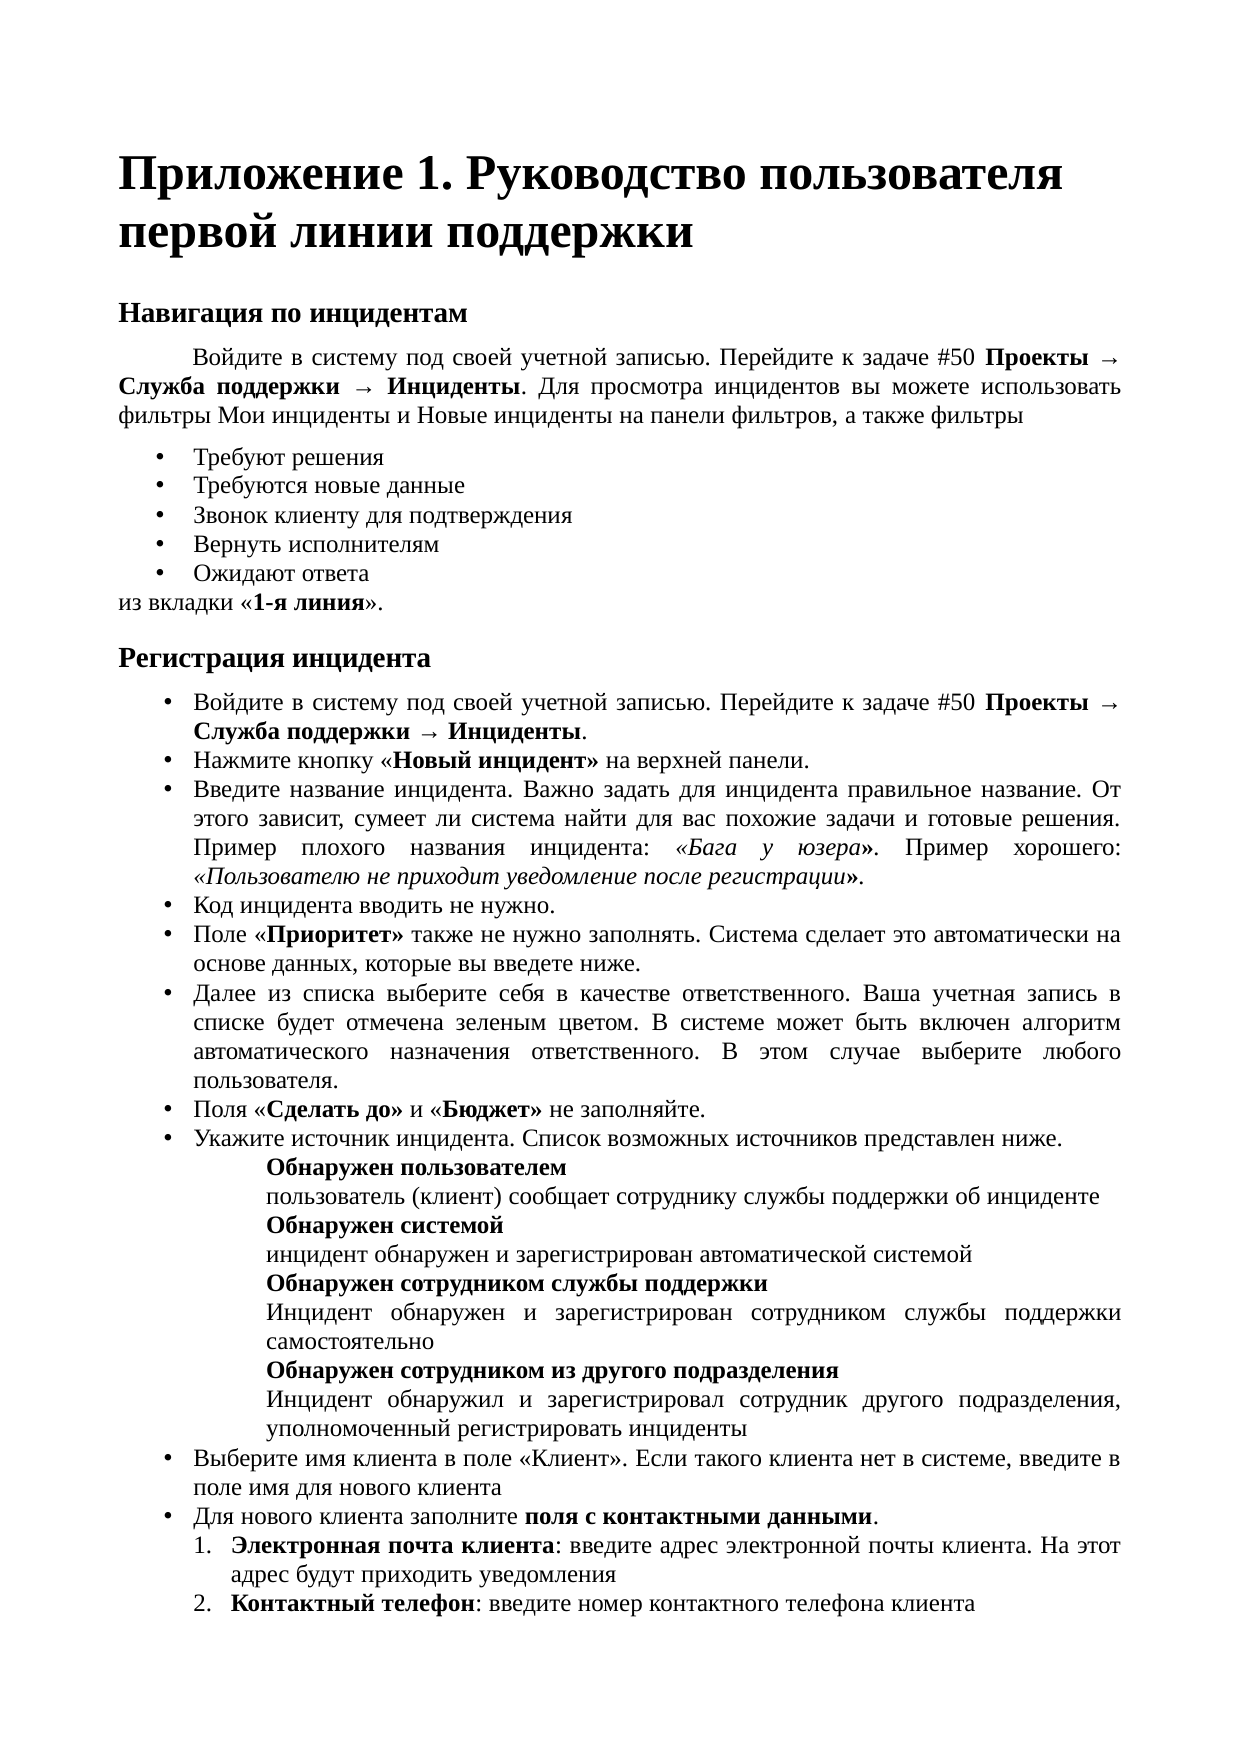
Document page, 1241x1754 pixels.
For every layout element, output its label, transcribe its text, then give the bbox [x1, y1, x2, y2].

subtitle Приложение 1. Руководство пользователя первой линии поддержки [118, 143, 1122, 258]
subtitle Регистрация инцидента [118, 641, 1122, 674]
list Контактный телефон: введите номер контактного телефона клиента [193, 1588, 1122, 1617]
list Войдите в систему под своей учетной записью. Перейдите к задаче #50 Проекты → Служба поддержки → Инциденты. [164, 687, 1122, 745]
text из вкладки «1-я линия». [118, 587, 1122, 616]
text Обнаружен сотрудником службы поддержки [266, 1268, 1122, 1297]
list Электронная почта клиента: введите адрес электронной почты клиента. На этот адрес будут приходить уведомления [193, 1529, 1122, 1588]
list Для нового клиента заполните поля с контактными данными. [164, 1501, 1122, 1529]
text Инцидент обнаружен и зарегистрирован сотрудником службы поддержки самостоятельно [266, 1297, 1122, 1355]
list Выберите имя клиента в поле «Клиент». Если такого клиента нет в системе, введите в поле имя для нового клиента [164, 1442, 1122, 1501]
list Поля «Сделать до» и «Бюджет» не заполняйте. [164, 1094, 1122, 1123]
list Ожидают ответа [156, 558, 1122, 587]
list Введите название инцидента. Важно задать для инцидента правильное название. От этого зависит, сумеет ли система найти для вас похожие задачи и готовые решения. Пример плохого названия инцидента: «Бага у юзера». Пример хорошего: «Пользователю не приходит уведомление после регистрации». [164, 774, 1122, 890]
text Обнаружен сотрудником из другого подразделения [266, 1355, 1122, 1384]
list Код инцидента вводить не нужно. [164, 890, 1122, 919]
list Требуются новые данные [156, 470, 1122, 499]
text Войдите в систему под своей учетной записью. Перейдите к задаче #50 Проекты → Служба поддержки → Инциденты. Для просмотра инцидентов вы можете использовать фильтры Мои инциденты и Новые инциденты на панели фильтров, а также фильтры [118, 342, 1122, 429]
list Поле «Приоритет» также не нужно заполнять. Система сделает это автоматически на основе данных, которые вы введете ниже. [164, 919, 1122, 977]
text инцидент обнаружен и зарегистрирован автоматической системой [266, 1239, 1122, 1268]
list Укажите источник инцидента. Список возможных источников представлен ниже. [164, 1123, 1122, 1152]
list Далее из списка выберите себя в качестве ответственного. Ваша учетная запись в списке будет отмечена зеленым цветом. В системе может быть включен алгоритм автоматического назначения ответственного. В этом случае выберите любого пользователя. [164, 977, 1122, 1094]
list Вернуть исполнителям [156, 528, 1122, 558]
list Нажмите кнопку «Новый инцидент» на верхней панели. [164, 745, 1122, 774]
subtitle Навигация по инцидентам [118, 296, 1122, 329]
text Обнаружен пользователем [266, 1152, 1122, 1181]
text Обнаружен системой [266, 1210, 1122, 1239]
list Требуют решения [156, 441, 1122, 470]
text пользователь (клиент) сообщает сотруднику службы поддержки об инциденте [266, 1181, 1122, 1210]
text Инцидент обнаружил и зарегистрировал сотрудник другого подразделения, уполномоченный регистрировать инциденты [266, 1384, 1122, 1442]
list Звонок клиенту для подтверждения [156, 499, 1122, 528]
